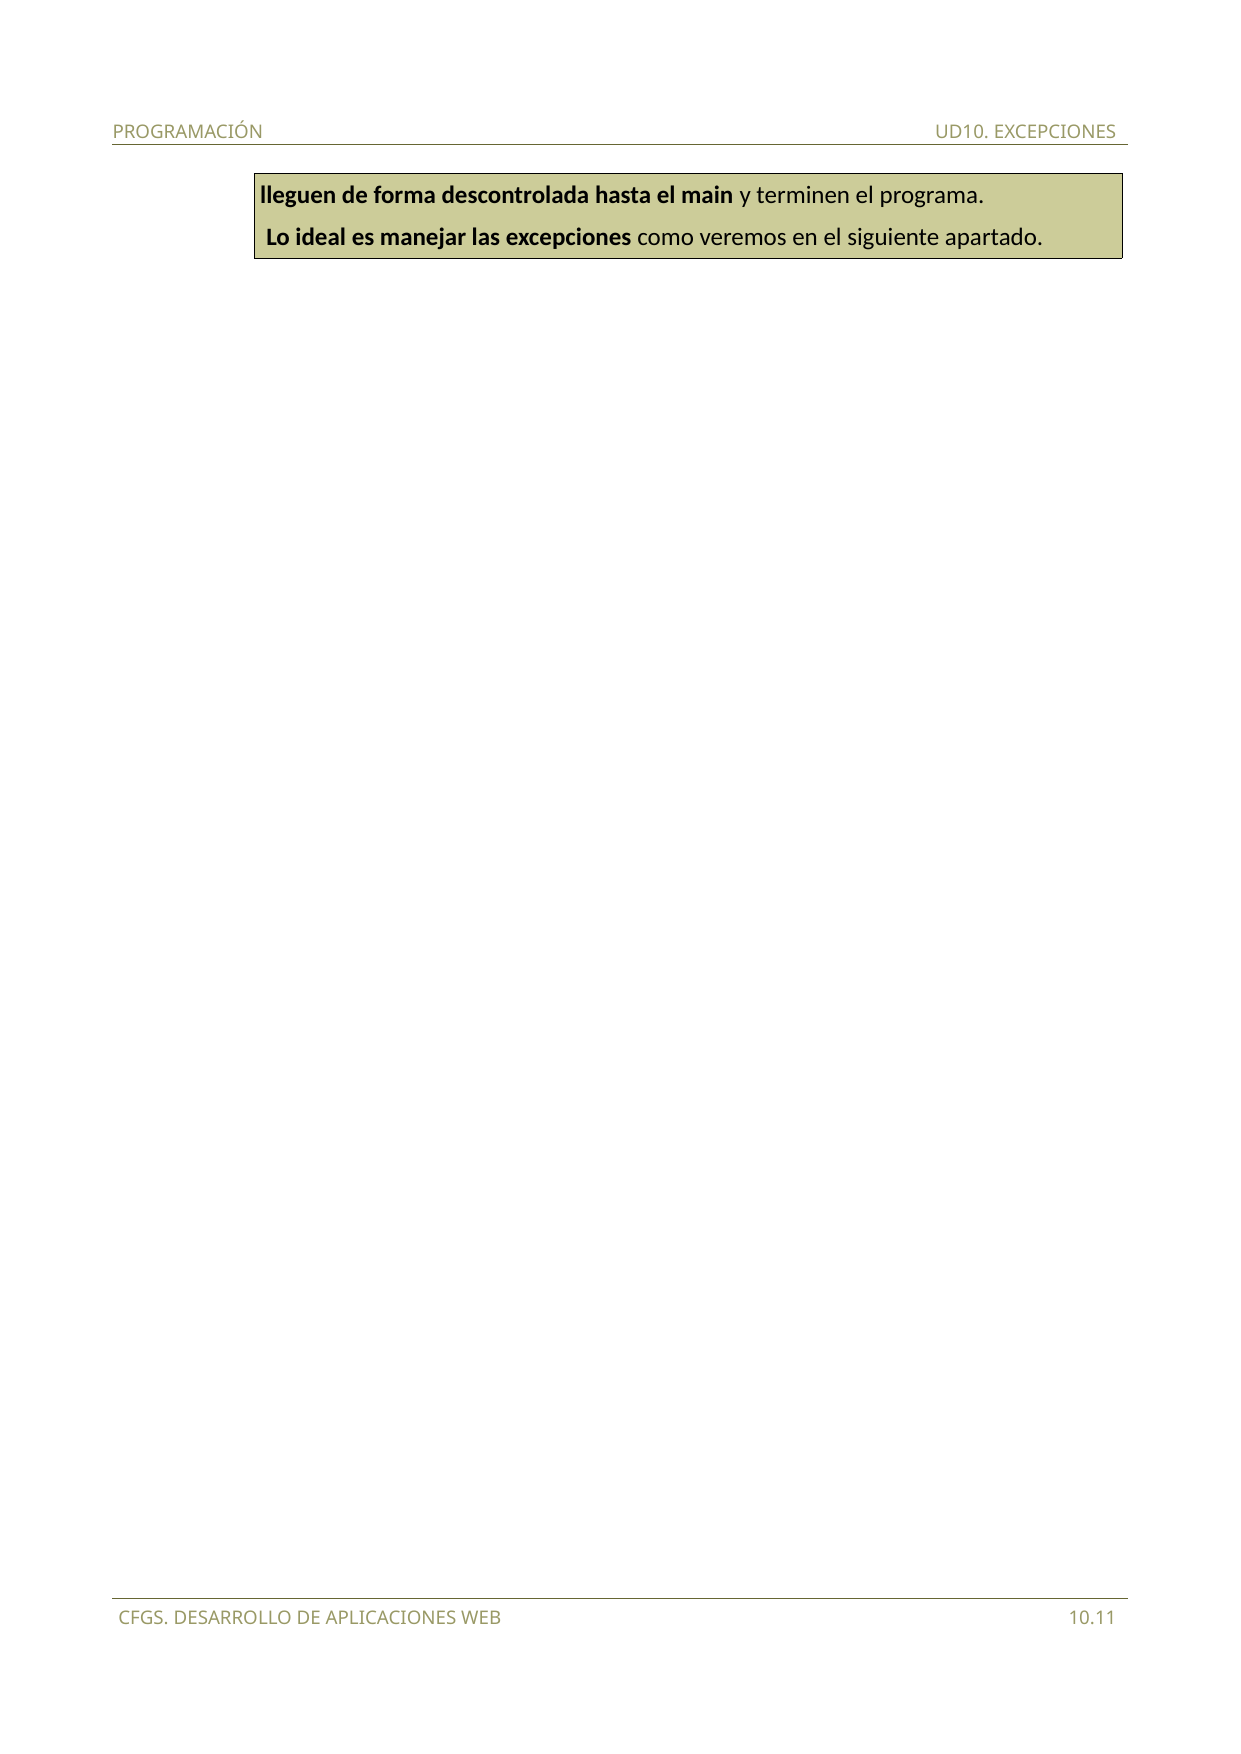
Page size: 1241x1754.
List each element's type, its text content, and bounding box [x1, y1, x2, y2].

text lleguen de forma descontrolada hasta el main y terminen el programa. [255, 174, 1122, 210]
text Lo ideal es manejar las excepciones como veremos en el siguiente apartado. [255, 216, 1122, 258]
